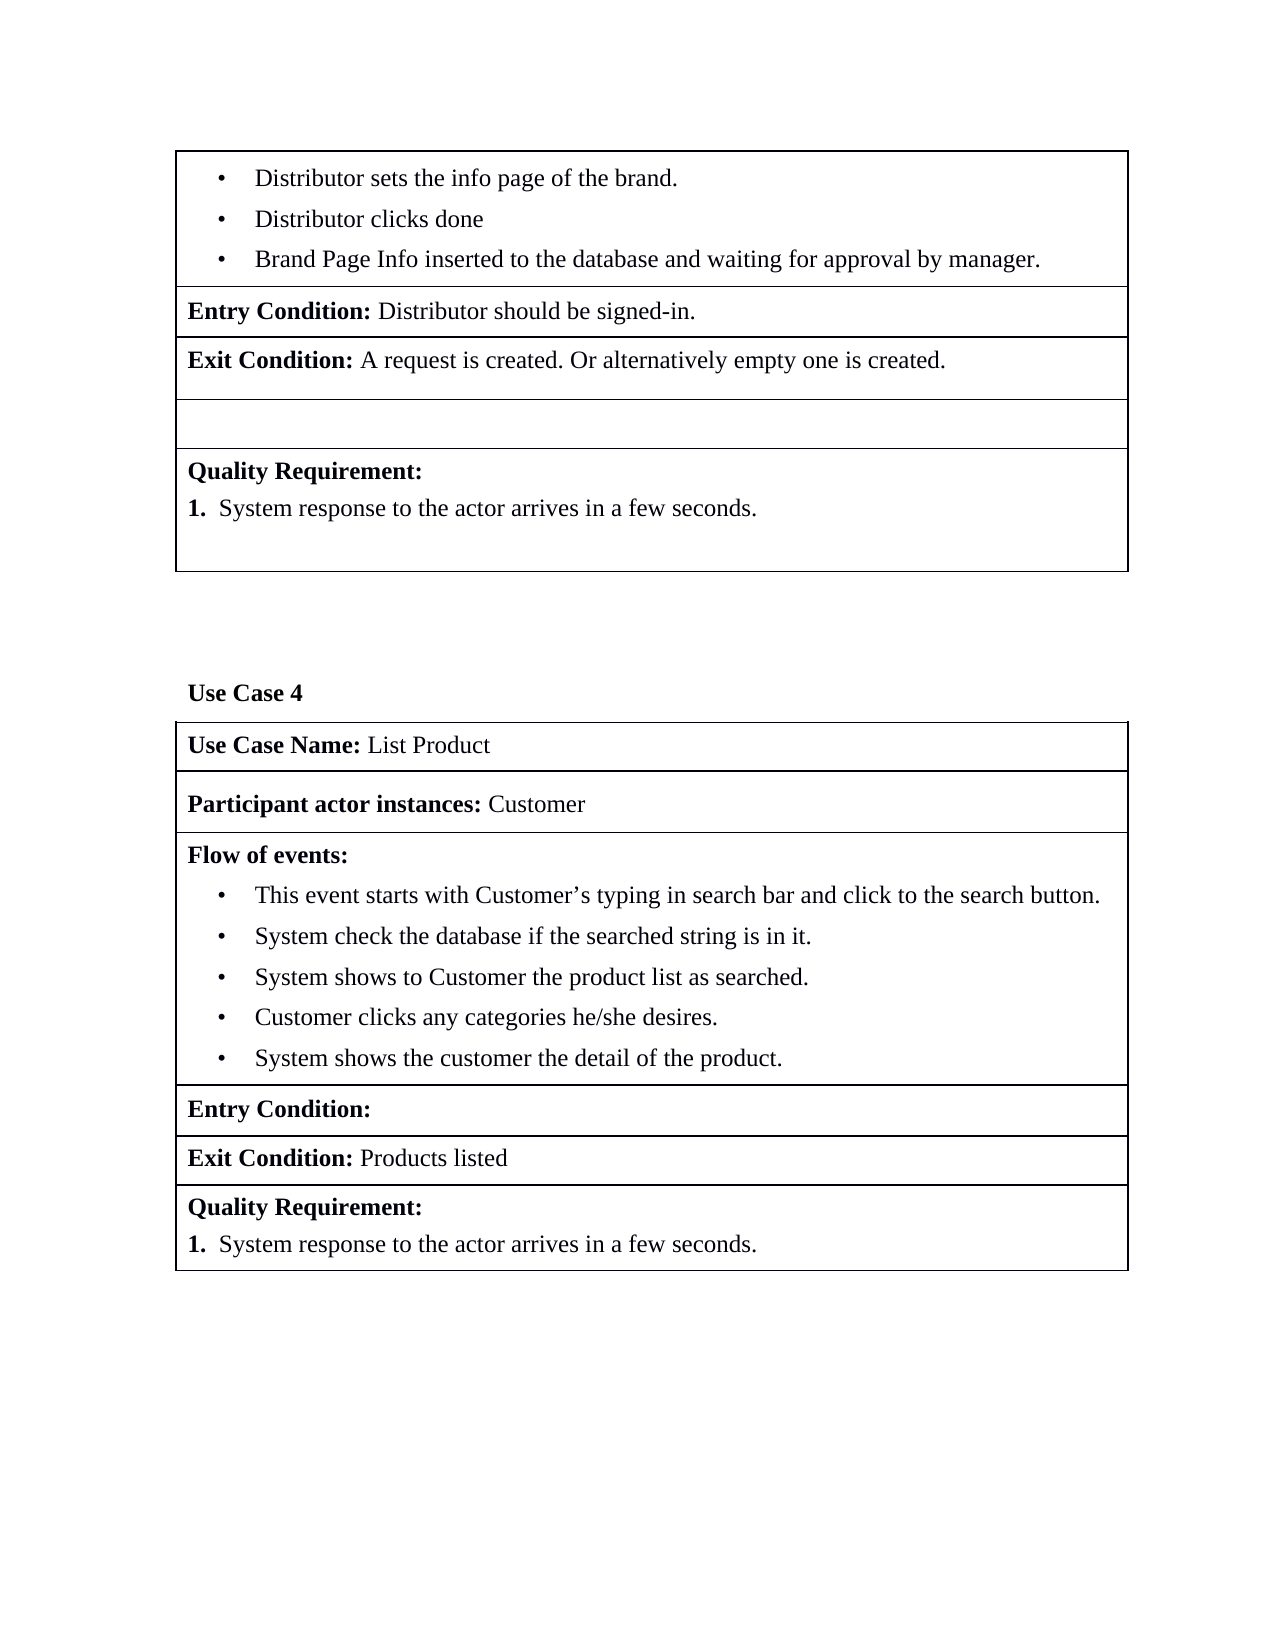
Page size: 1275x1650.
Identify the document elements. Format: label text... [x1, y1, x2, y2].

table_cell Participant actor instances: Customer [177, 772, 1127, 832]
table_cell Flow of events: This event starts with Distributor's click to the Brand Info Settings button. Distributor is directed to the Brand Info Settings . Distributor sets the info page of the brand. Distributor clicks done Brand Page Info inserted to the database and waiting for approval by manager. [177, 152, 1127, 286]
table_cell Quality Requirement: 1. System response to the actor arrives in a few seconds. [177, 1186, 1127, 1270]
table_cell Flow of events: This event starts with Customer’s typing in search bar and click to the search button. System check the database if the searched string is in it. System shows to Customer the product list as searched. Customer clicks any categories he/she desires. System shows the customer the detail of the product. [177, 833, 1127, 1084]
table_cell Quality Requirement: 1. System response to the actor arrives in a few seconds. [177, 449, 1127, 571]
table_cell [177, 400, 1127, 448]
table_cell Exit Condition: A request is created. Or alternatively empty one is created. [177, 338, 1127, 399]
table_header Use Case Name: List Product [177, 723, 1127, 770]
table_cell Exit Condition: Products listed [177, 1137, 1127, 1184]
table_cell Entry Condition: [177, 1086, 1127, 1135]
text Use Case 4 [187, 671, 1087, 709]
table_cell Entry Condition: Distributor should be signed-in. [177, 287, 1127, 336]
